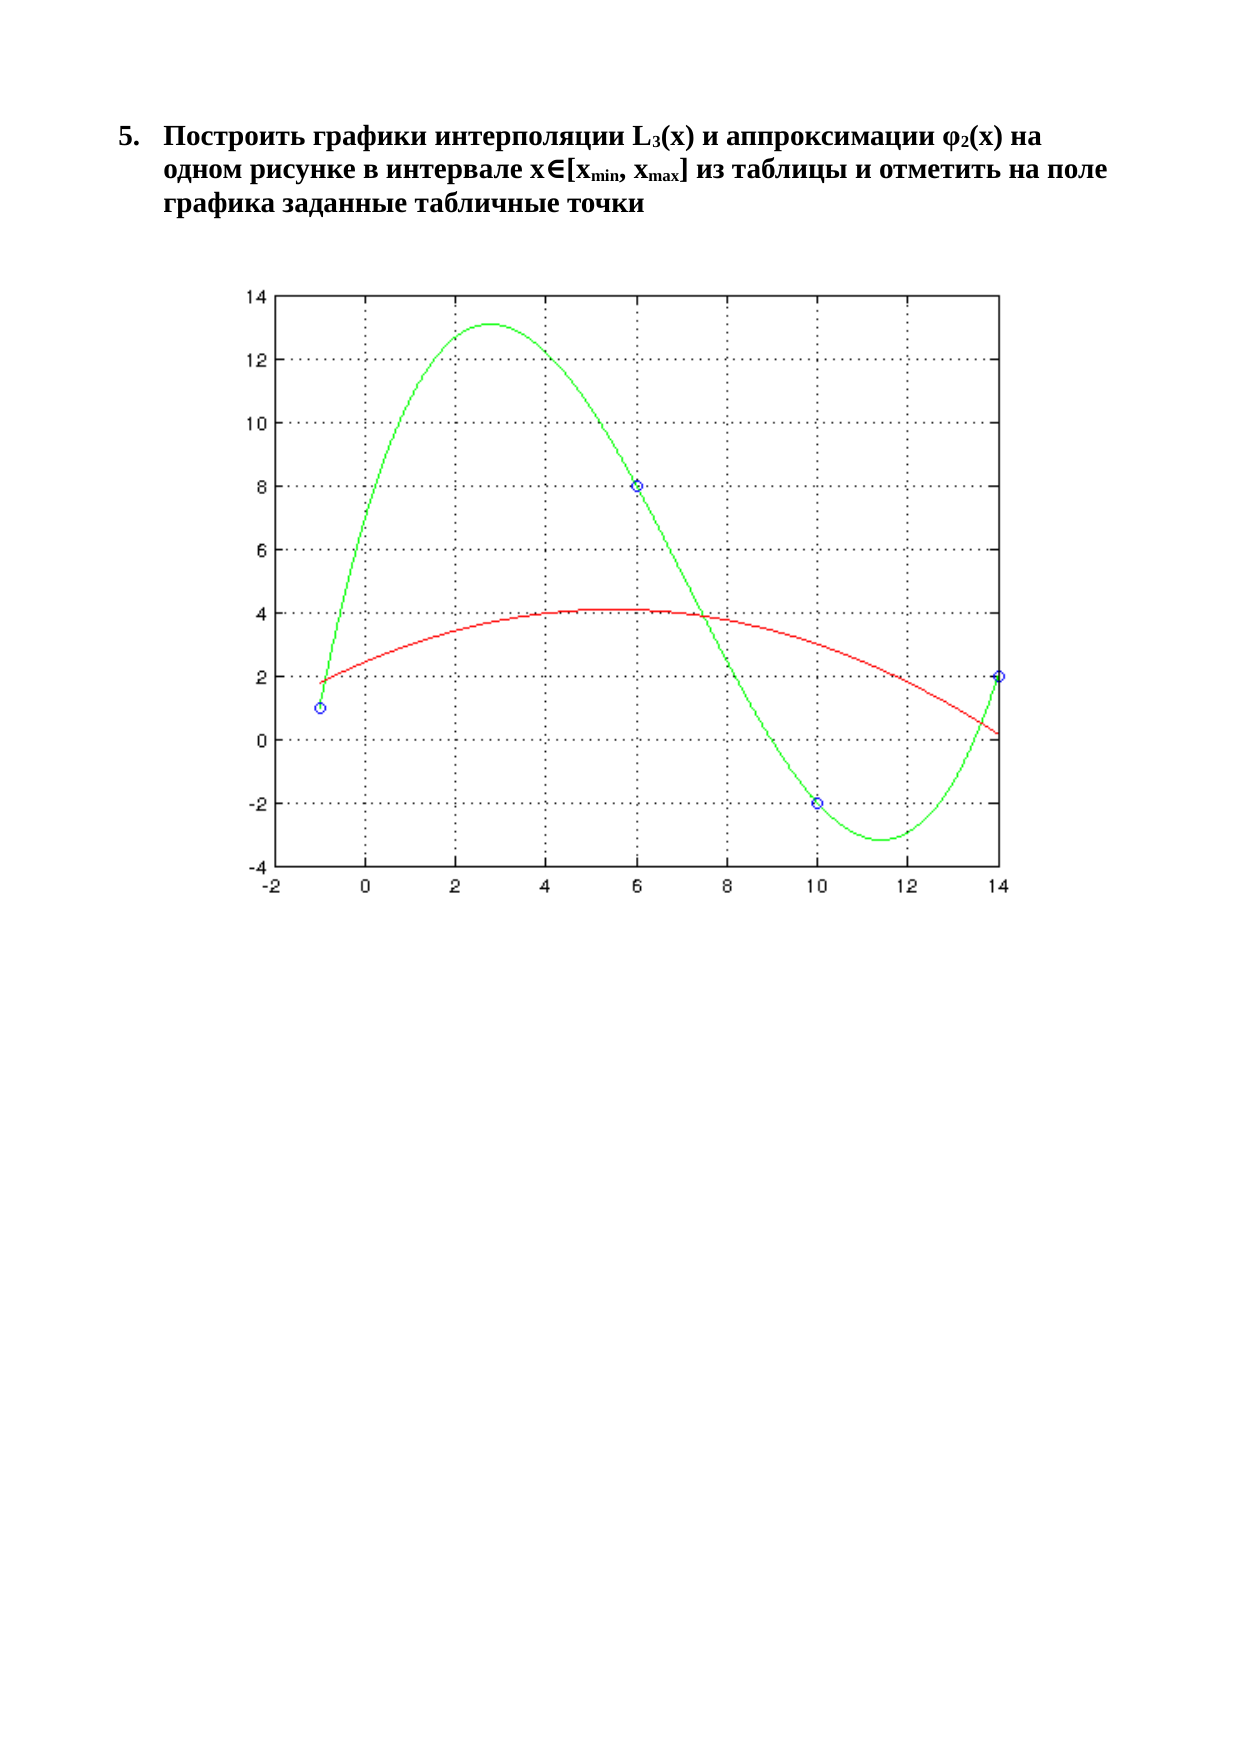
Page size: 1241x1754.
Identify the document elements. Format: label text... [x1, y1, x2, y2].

picture [153, 242, 1087, 943]
subtitle Построить графики интерполяции L3(x) и аппроксимации φ2(x) на одном рисунке в интервале x∈[xmin, xmax] из таблицы и отметить на поле графика заданные табличные точки [118, 118, 1122, 219]
